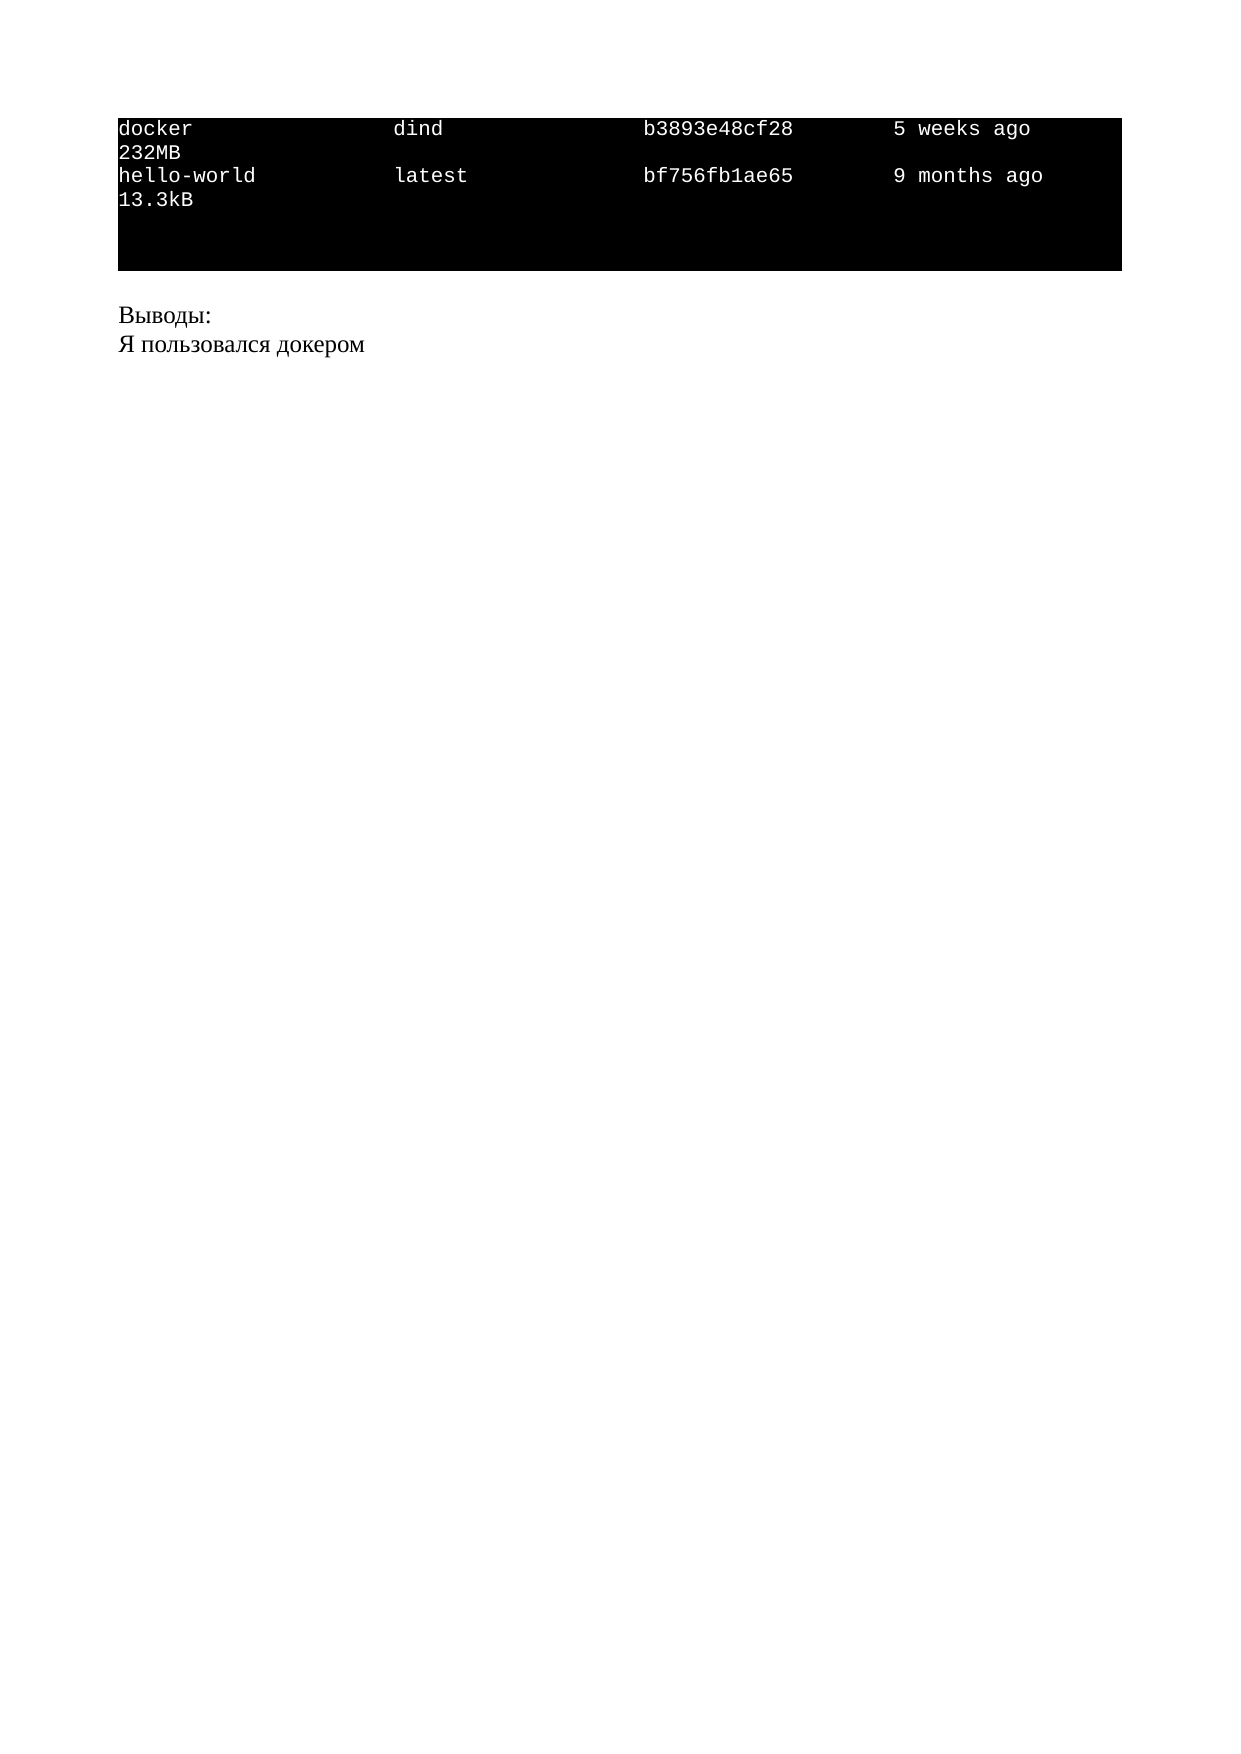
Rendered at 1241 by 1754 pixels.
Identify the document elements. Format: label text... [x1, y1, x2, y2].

text docker dind b3893e48cf28 5 weeks ago 232MB [118, 118, 1122, 165]
text Выводы: Я пользовался докером [118, 300, 1122, 358]
text hello-world latest bf756fb1ae65 9 months ago 13.3kB [118, 165, 1122, 213]
